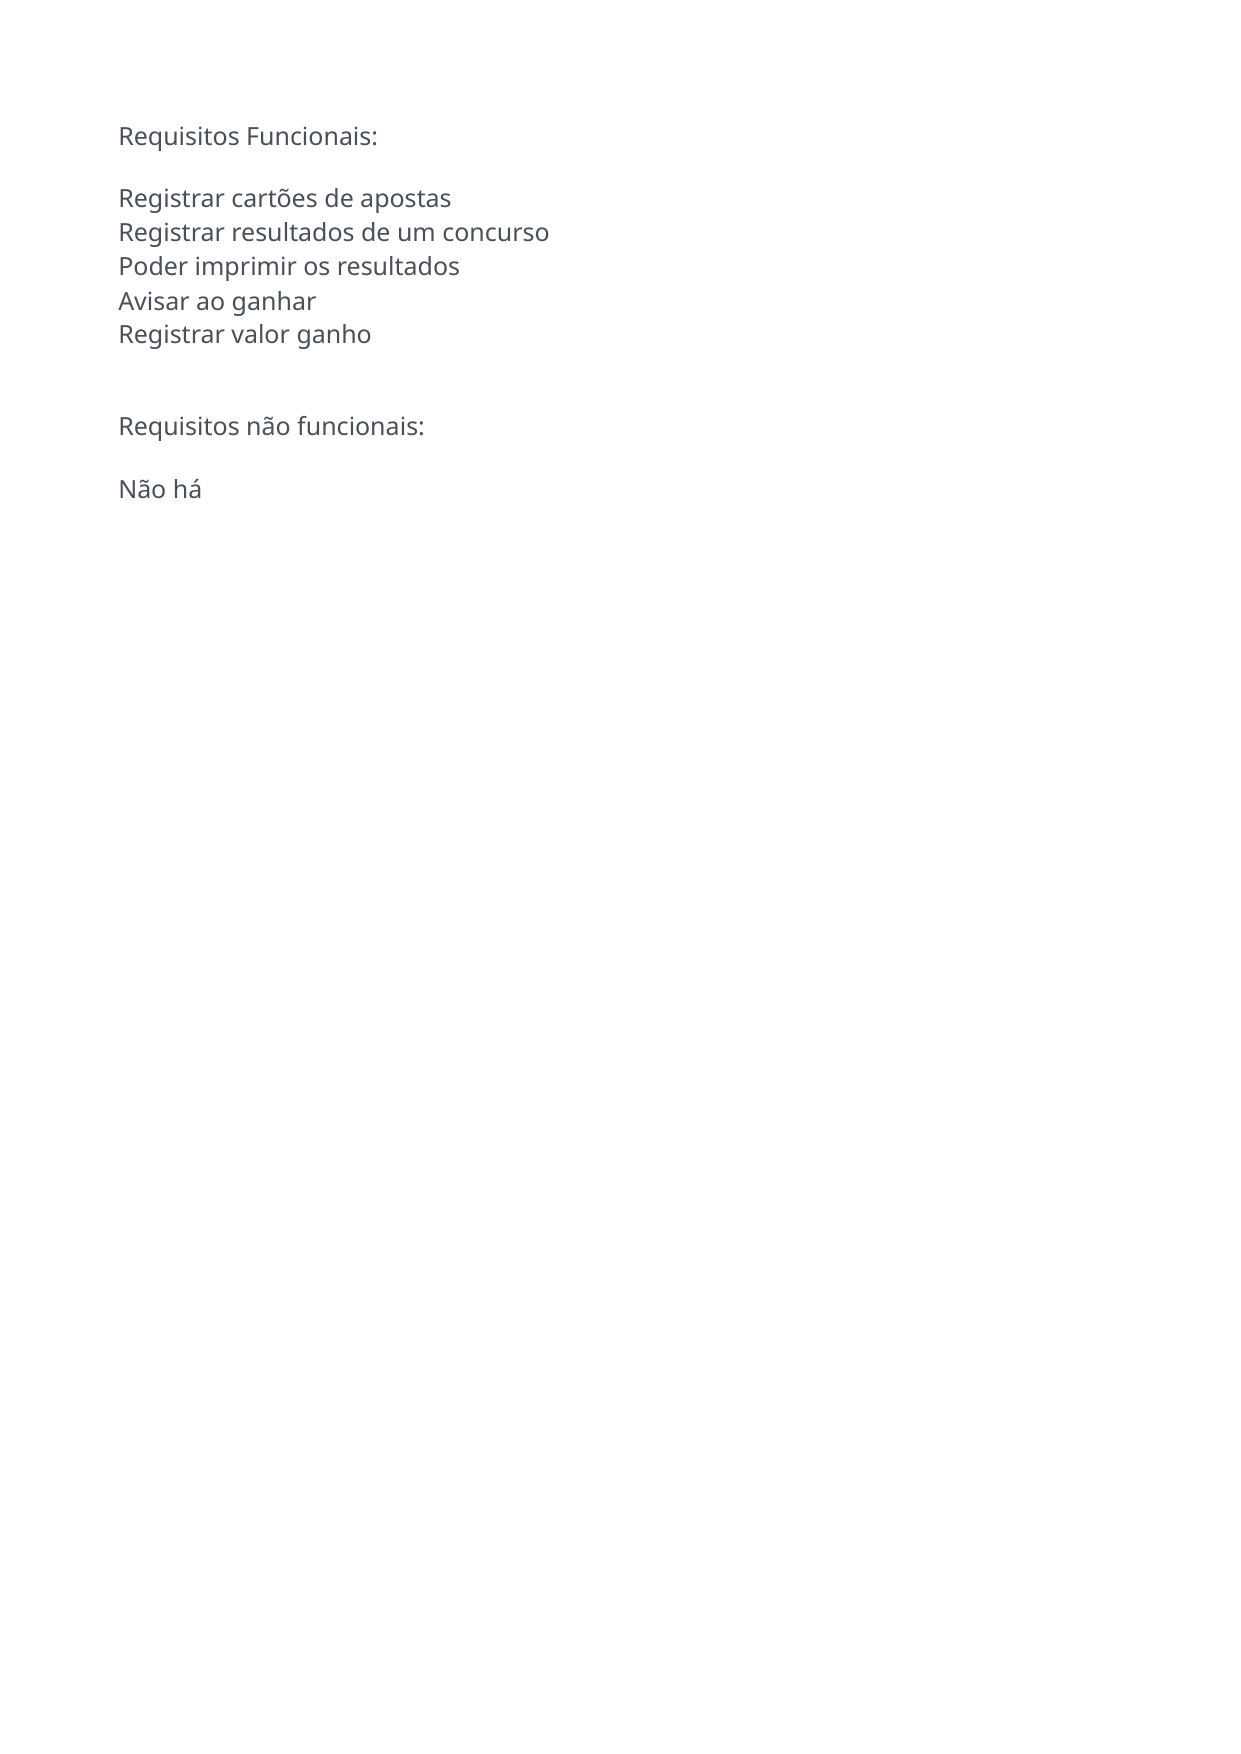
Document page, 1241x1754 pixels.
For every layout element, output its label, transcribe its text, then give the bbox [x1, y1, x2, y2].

text Requisitos Funcionais: Registrar cartões de apostas Registrar resultados de um concurso Poder imprimir os resultados Avisar ao ganhar Registrar valor ganho Requisitos não funcionais: Não há [118, 118, 1122, 506]
